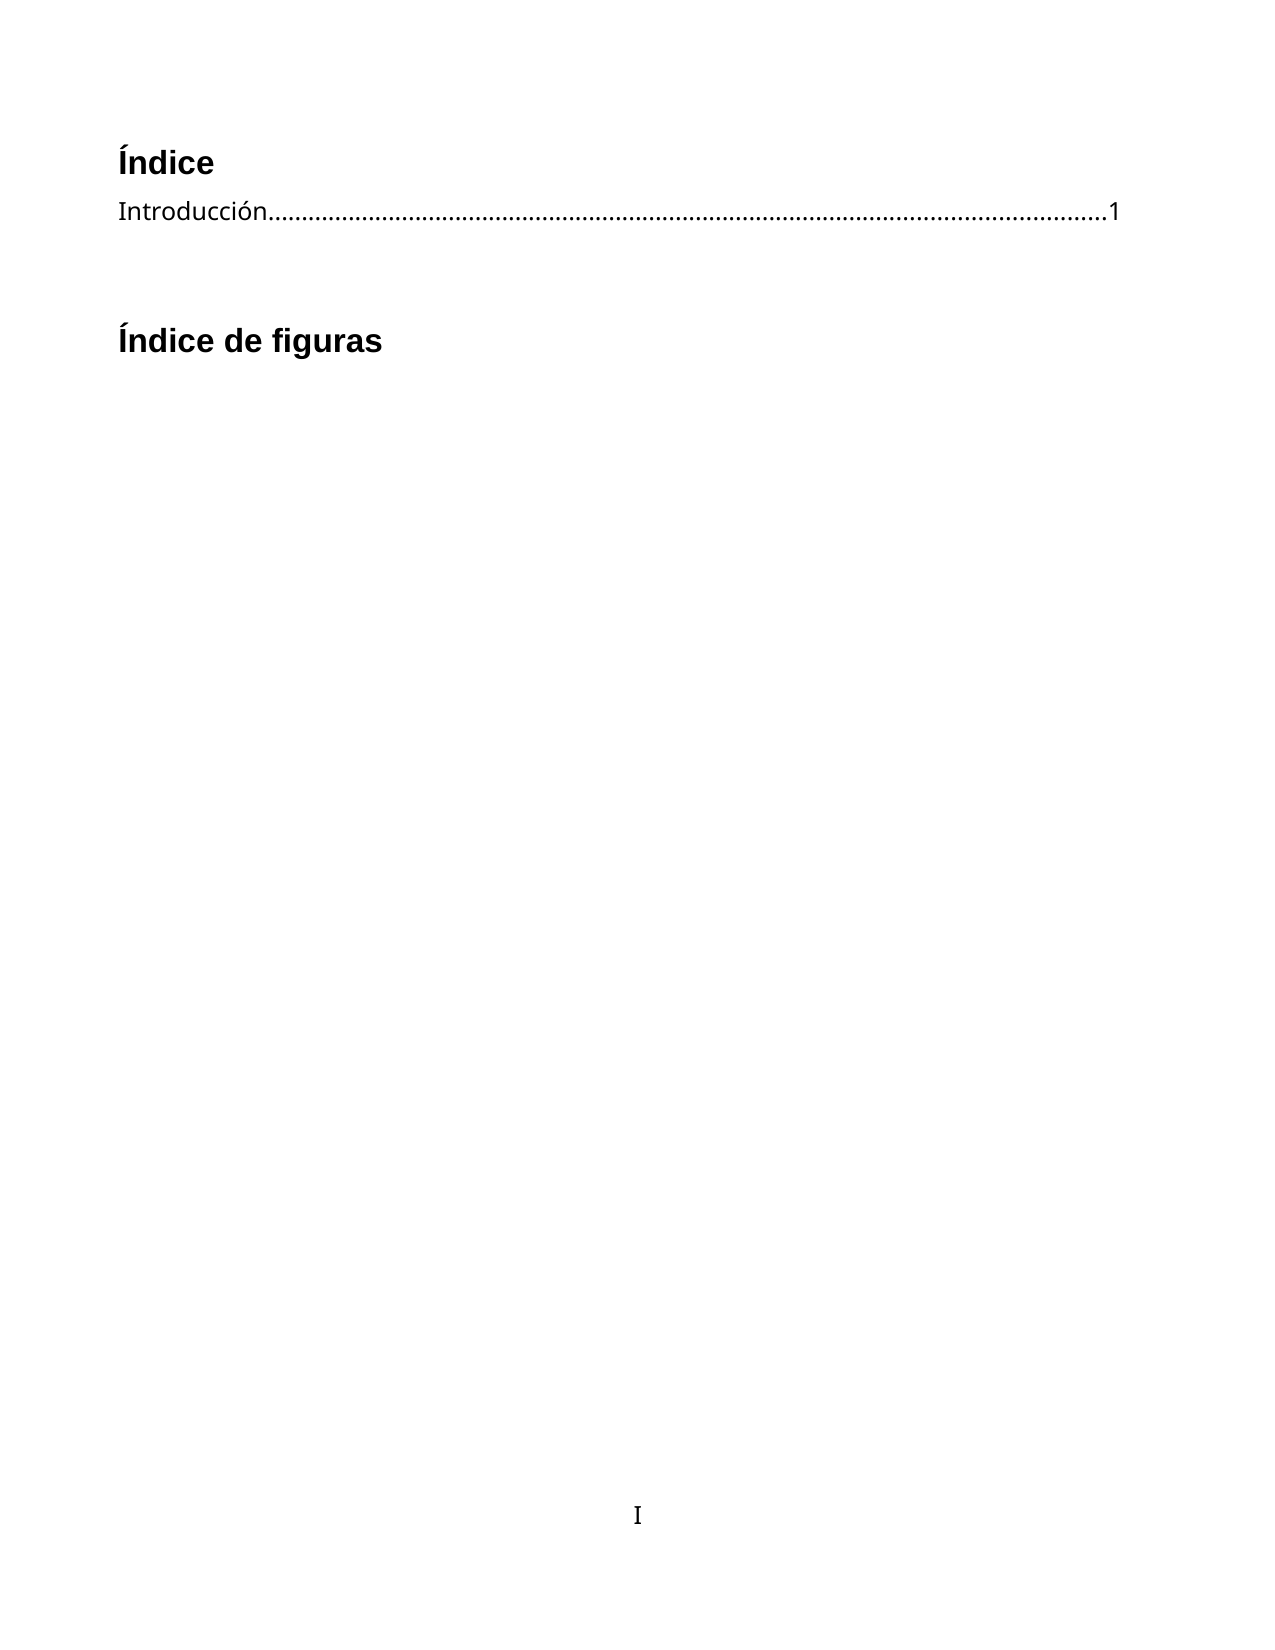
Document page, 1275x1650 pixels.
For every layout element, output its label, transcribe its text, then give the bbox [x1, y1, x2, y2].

subtitle Índice [118, 143, 1157, 182]
subtitle Índice de figuras [118, 321, 1157, 360]
text Introducción 1 [118, 194, 1157, 228]
